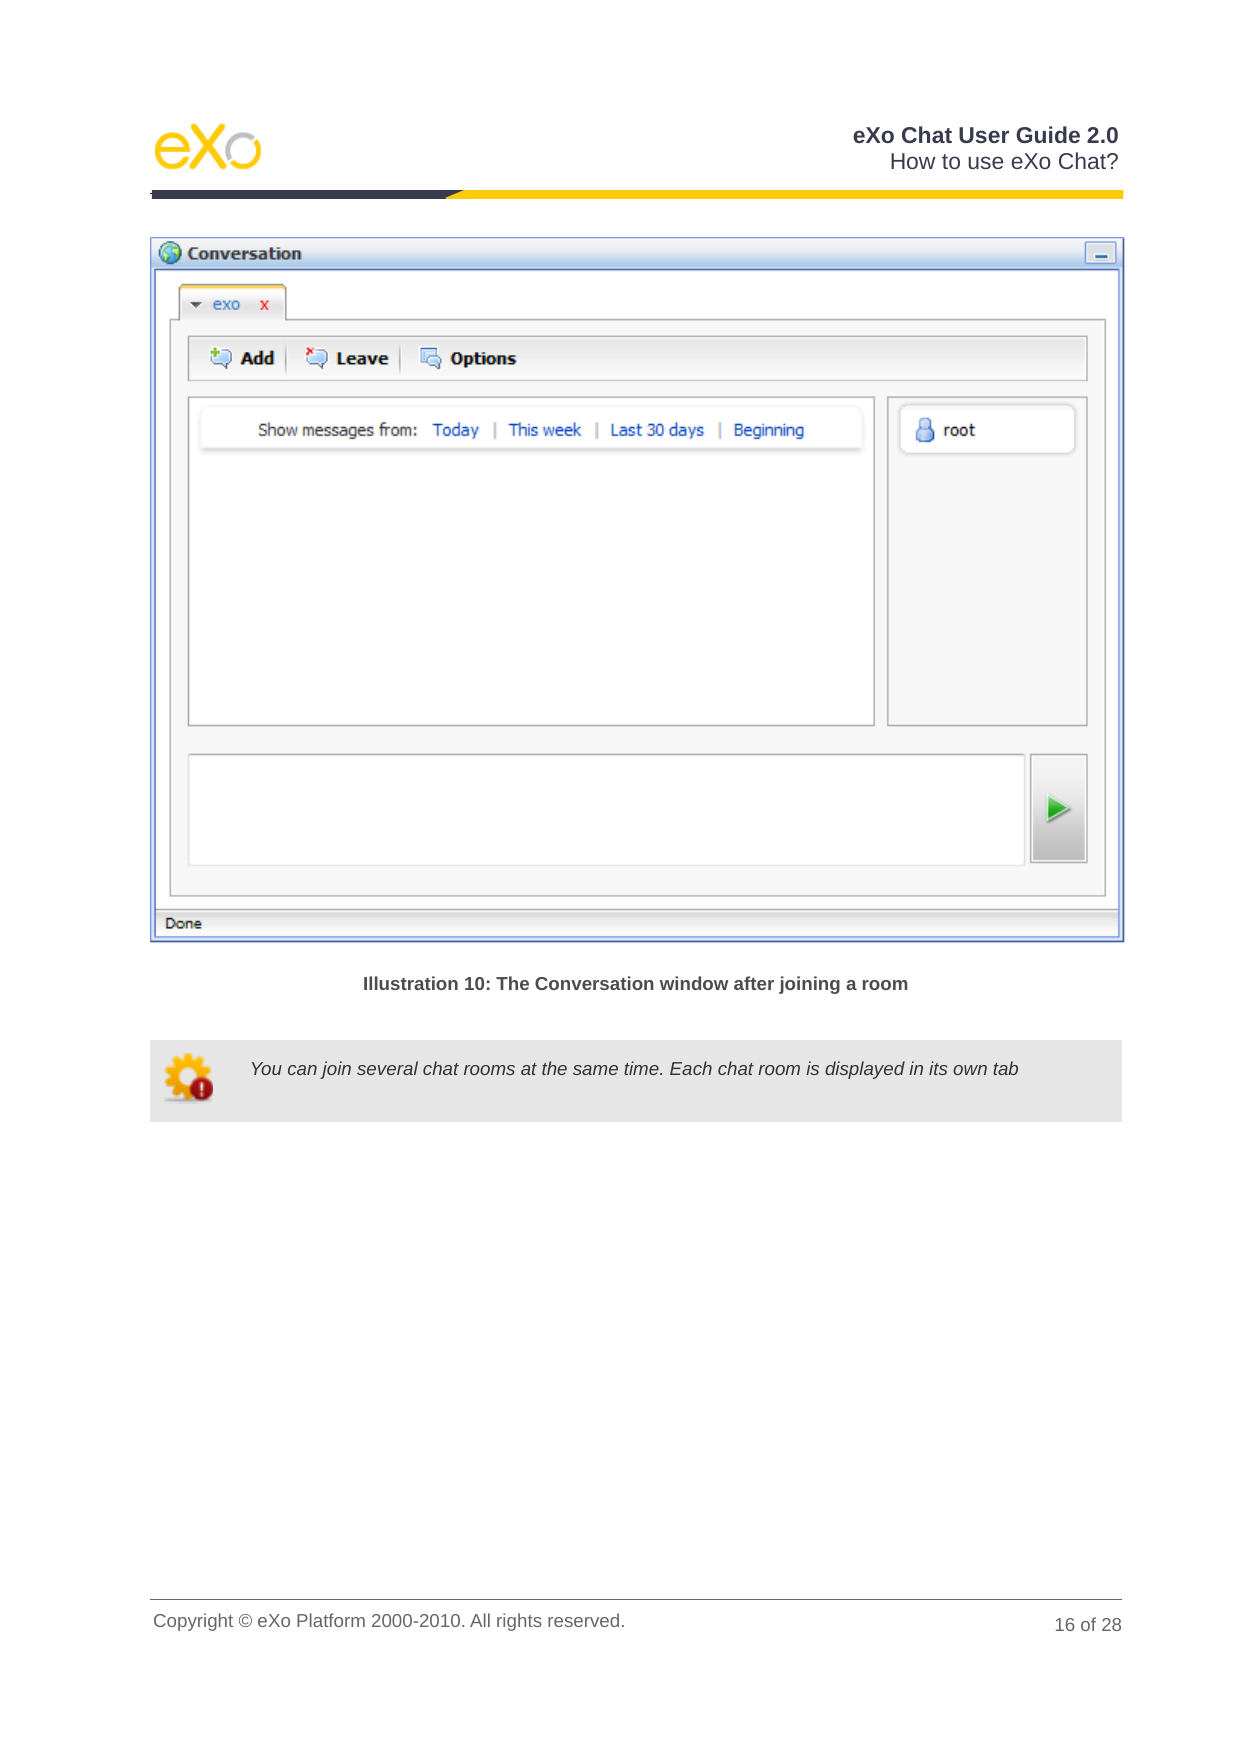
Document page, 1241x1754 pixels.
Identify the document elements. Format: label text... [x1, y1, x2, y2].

table_header [150, 1040, 244, 1122]
picture [151, 190, 1124, 199]
picture [150, 237, 1126, 944]
picture [163, 1053, 213, 1104]
table_header You can join several chat rooms at the same time. Each chat room is displayed in its own tab [244, 1040, 1122, 1122]
text Illustration 10: The Conversation window after joining a room [136, 312, 1136, 994]
picture [155, 123, 262, 170]
